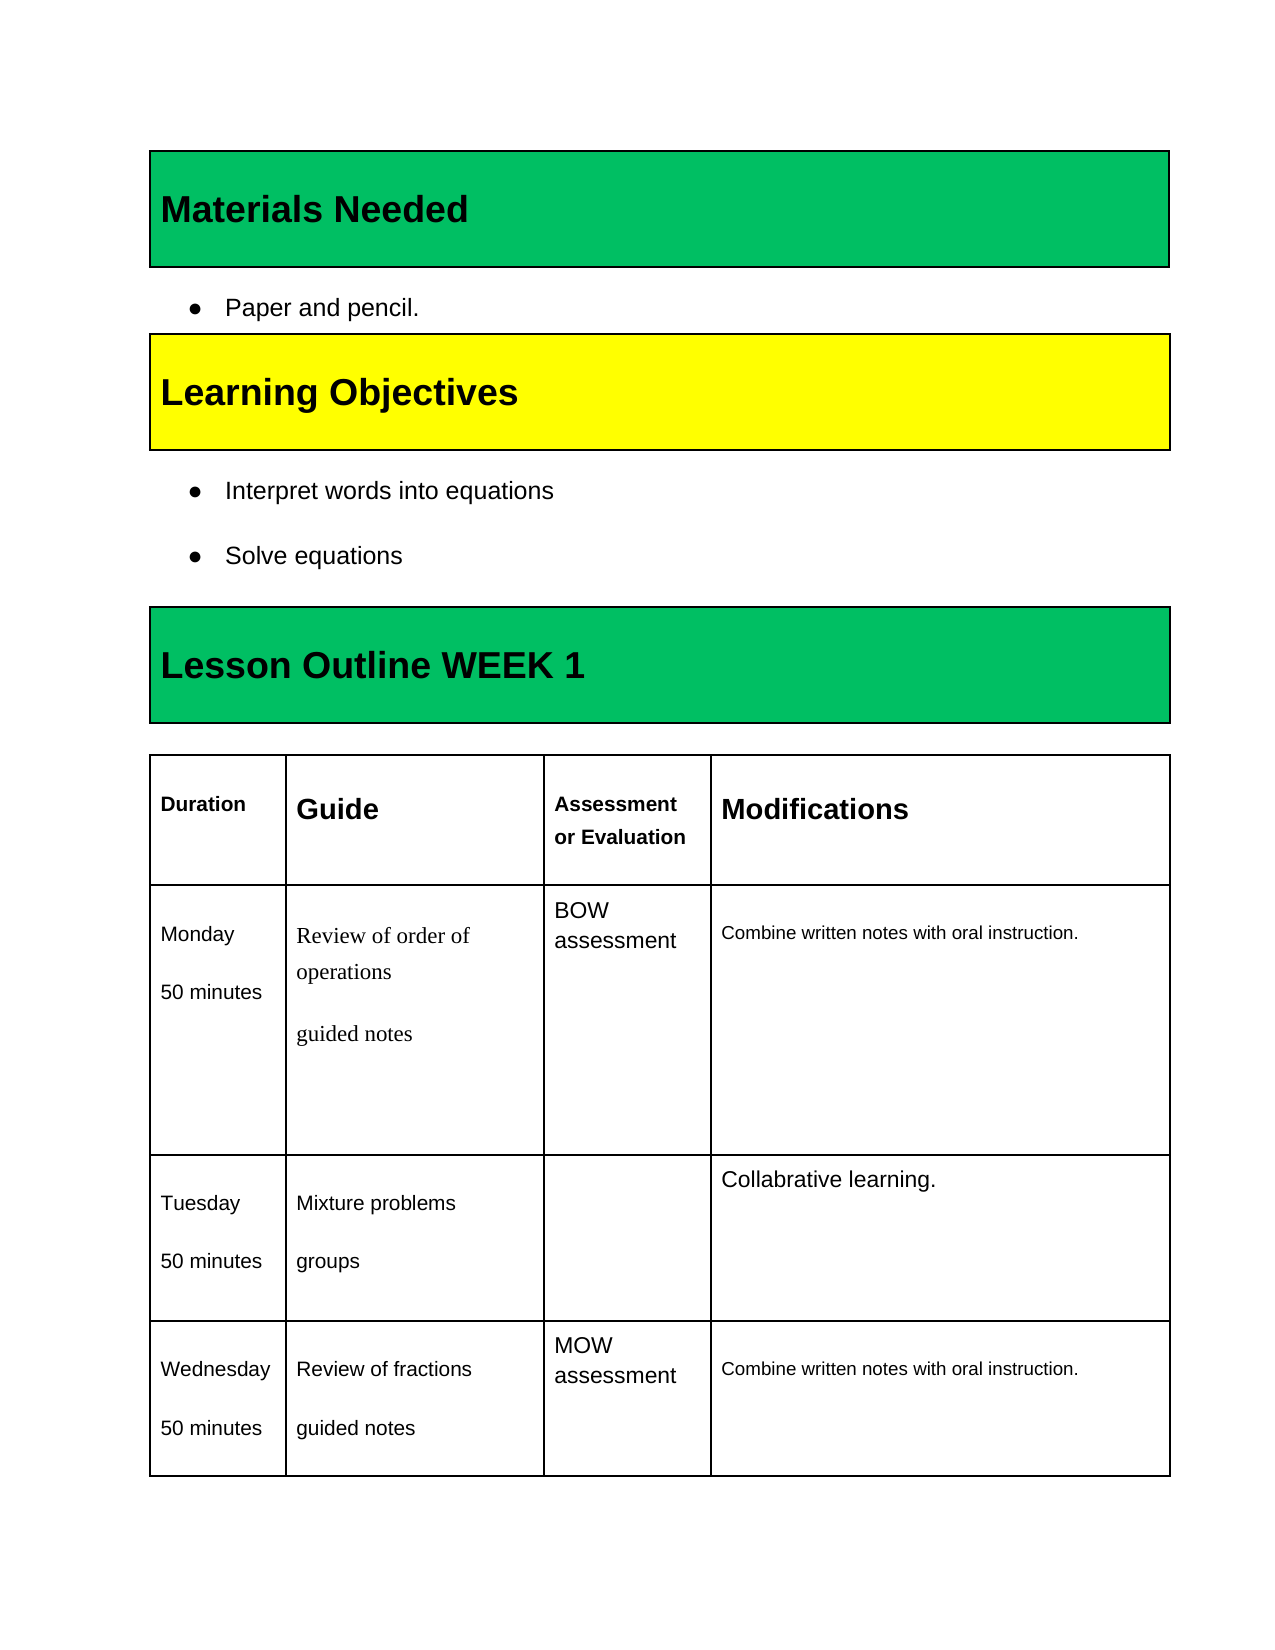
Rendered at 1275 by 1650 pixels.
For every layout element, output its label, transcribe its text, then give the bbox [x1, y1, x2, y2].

table_header Materials Needed [151, 152, 1168, 266]
table_header Modifications [712, 756, 1169, 884]
table_cell Combine written notes with oral instruction. [712, 886, 1169, 1154]
table_cell Wednesday 50 minutes [151, 1322, 285, 1475]
table_cell [545, 1156, 710, 1320]
table_header Assessment or Evaluation [545, 756, 710, 884]
table_header Duration [151, 756, 285, 884]
table_header Guide [287, 756, 543, 884]
table_cell MOW assessment [545, 1322, 710, 1475]
table_cell BOW assessment [545, 886, 710, 1154]
table_header Learning Objectives [151, 335, 1169, 449]
table_cell Review of fractions guided notes [287, 1322, 543, 1475]
table_cell Monday 50 minutes [151, 886, 285, 1154]
list Solve equations [187, 541, 1125, 570]
table_cell Combine written notes with oral instruction. [712, 1322, 1169, 1475]
list Paper and pencil. [187, 293, 1125, 322]
list Interpret words into equations [187, 476, 1125, 505]
table_cell Mixture problems groups [287, 1156, 543, 1320]
table_header Lesson Outline WEEK 1 [151, 608, 1169, 722]
table_cell Review of order of operations guided notes [287, 886, 543, 1154]
table_cell Tuesday 50 minutes [151, 1156, 285, 1320]
table_cell Collabrative learning. [712, 1156, 1169, 1320]
